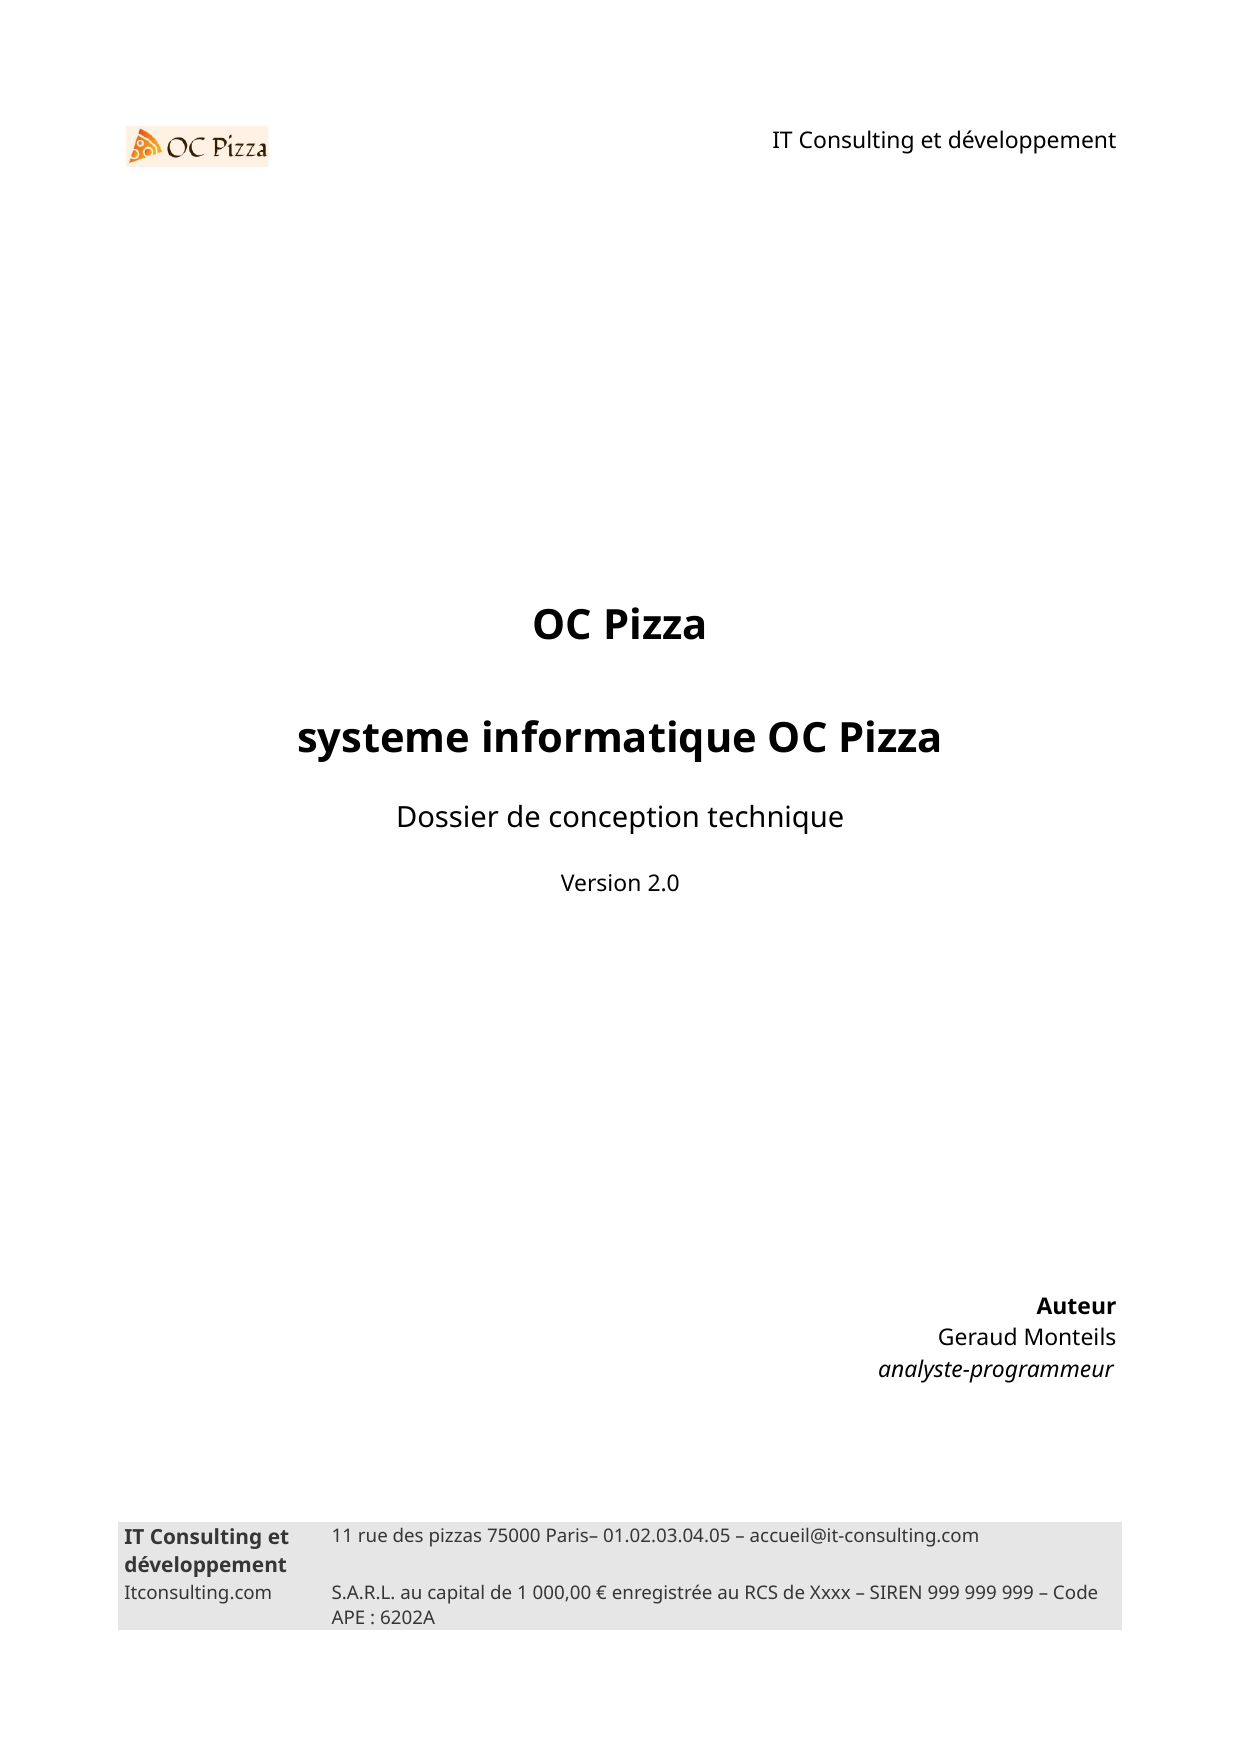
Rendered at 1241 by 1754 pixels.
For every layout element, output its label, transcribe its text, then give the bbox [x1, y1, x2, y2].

table_cell Auteur Geraud Monteils analyste-programmeur [118, 1266, 1122, 1408]
table_header OC Pizza systeme informatique OC Pizza Dossier de conception technique Version 2.0 [118, 227, 1122, 1266]
picture [122, 123, 274, 173]
